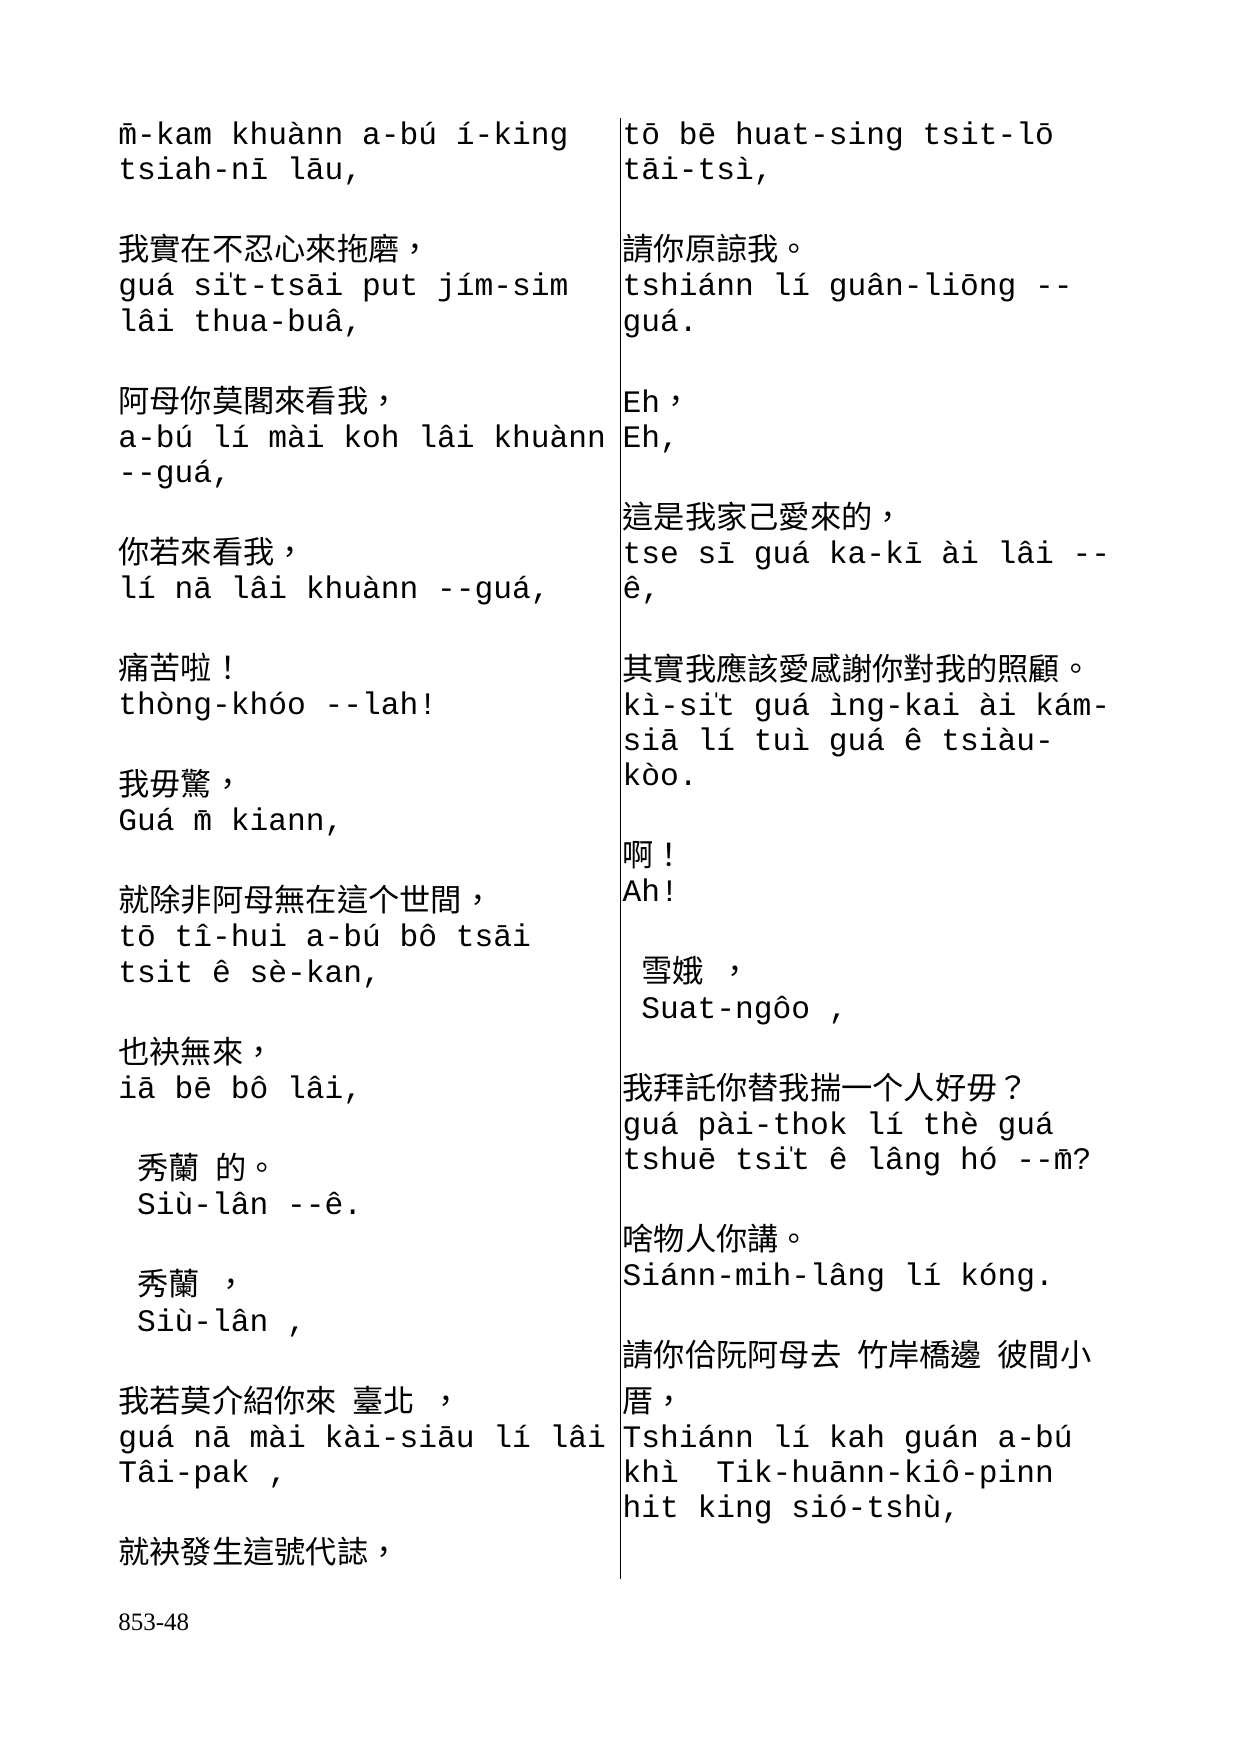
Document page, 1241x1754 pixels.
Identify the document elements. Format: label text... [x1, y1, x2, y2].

text 就袂發生這號代誌， [118, 1527, 618, 1572]
text Eh， [622, 376, 1122, 421]
text 阿母你莫閣來看我， [118, 376, 618, 421]
text Siù-lân , [118, 1305, 618, 1340]
text 啊！ [622, 831, 1122, 876]
text 我拜託你替我揣一个人好毋？ [622, 1063, 1122, 1108]
text Ah! [622, 876, 1122, 911]
text Suat-ngôo , [622, 992, 1122, 1028]
text 其實我應該愛感謝你對我的照顧。 [622, 644, 1122, 689]
text 雪娥 ， [622, 947, 1122, 992]
text guá pài-thok lí thè guá tshuē tsi̍t ê lâng hó --m̄? [622, 1108, 1122, 1179]
text Tshiánn lí kah guán a-bú khì Tik-huānn-kiô-pinn hit king sió-tshù, [622, 1421, 1122, 1527]
text 你若來看我， [118, 527, 618, 572]
text 我毋驚， [118, 759, 618, 804]
text kì-si̍t guá ìng-kai ài kám-siā lí tuì guá ê tsiàu-kòo. [622, 689, 1122, 795]
text thòng-khóo --lah! [118, 688, 618, 724]
text tshiánn lí guân-liōng --guá. [622, 269, 1122, 340]
text Eh, [622, 421, 1122, 457]
text 這是我家己愛來的， [622, 492, 1122, 537]
text Siánn-mih-lâng lí kóng. [622, 1260, 1122, 1295]
text 就除非阿母無在這个世間， [118, 875, 618, 921]
text 請你原諒我。 [622, 224, 1122, 269]
text Guá m̄ kiann, [118, 804, 618, 840]
text tse sī guá ka-kī ài lâi --ê, [622, 537, 1122, 608]
text 我若莫介紹你來 臺北 ， [118, 1376, 618, 1421]
text a-bú lí mài koh lâi khuànn --guá, [118, 421, 618, 492]
text 痛苦啦！ [118, 643, 618, 688]
text tō tî-hui a-bú bô tsāi tsit ê sè-kan, [118, 921, 618, 991]
text guá si̍t-tsāi put jím-sim lâi thua-buâ, [118, 269, 618, 340]
text iā bē bô lâi, [118, 1072, 618, 1107]
text guá nā mài kài-siāu lí lâi Tâi-pak , [118, 1421, 618, 1492]
text tō bē huat-sing tsit-lō tāi-tsì, [622, 118, 1122, 189]
text 我實在不忍心來拖磨， [118, 224, 618, 269]
text 秀蘭 ， [118, 1259, 618, 1305]
text lí nā lâi khuànn --guá, [118, 572, 618, 608]
text 秀蘭 的。 [118, 1143, 618, 1188]
text m̄-kam khuànn a-bú í-king tsiah-nī lāu, [118, 118, 618, 189]
text 也袂無來， [118, 1027, 618, 1072]
text Siù-lân --ê. [118, 1188, 618, 1224]
text 啥物人你講。 [622, 1214, 1122, 1260]
text 請你佮阮阿母去 竹岸橋邊 彼間小厝， [622, 1331, 1122, 1421]
